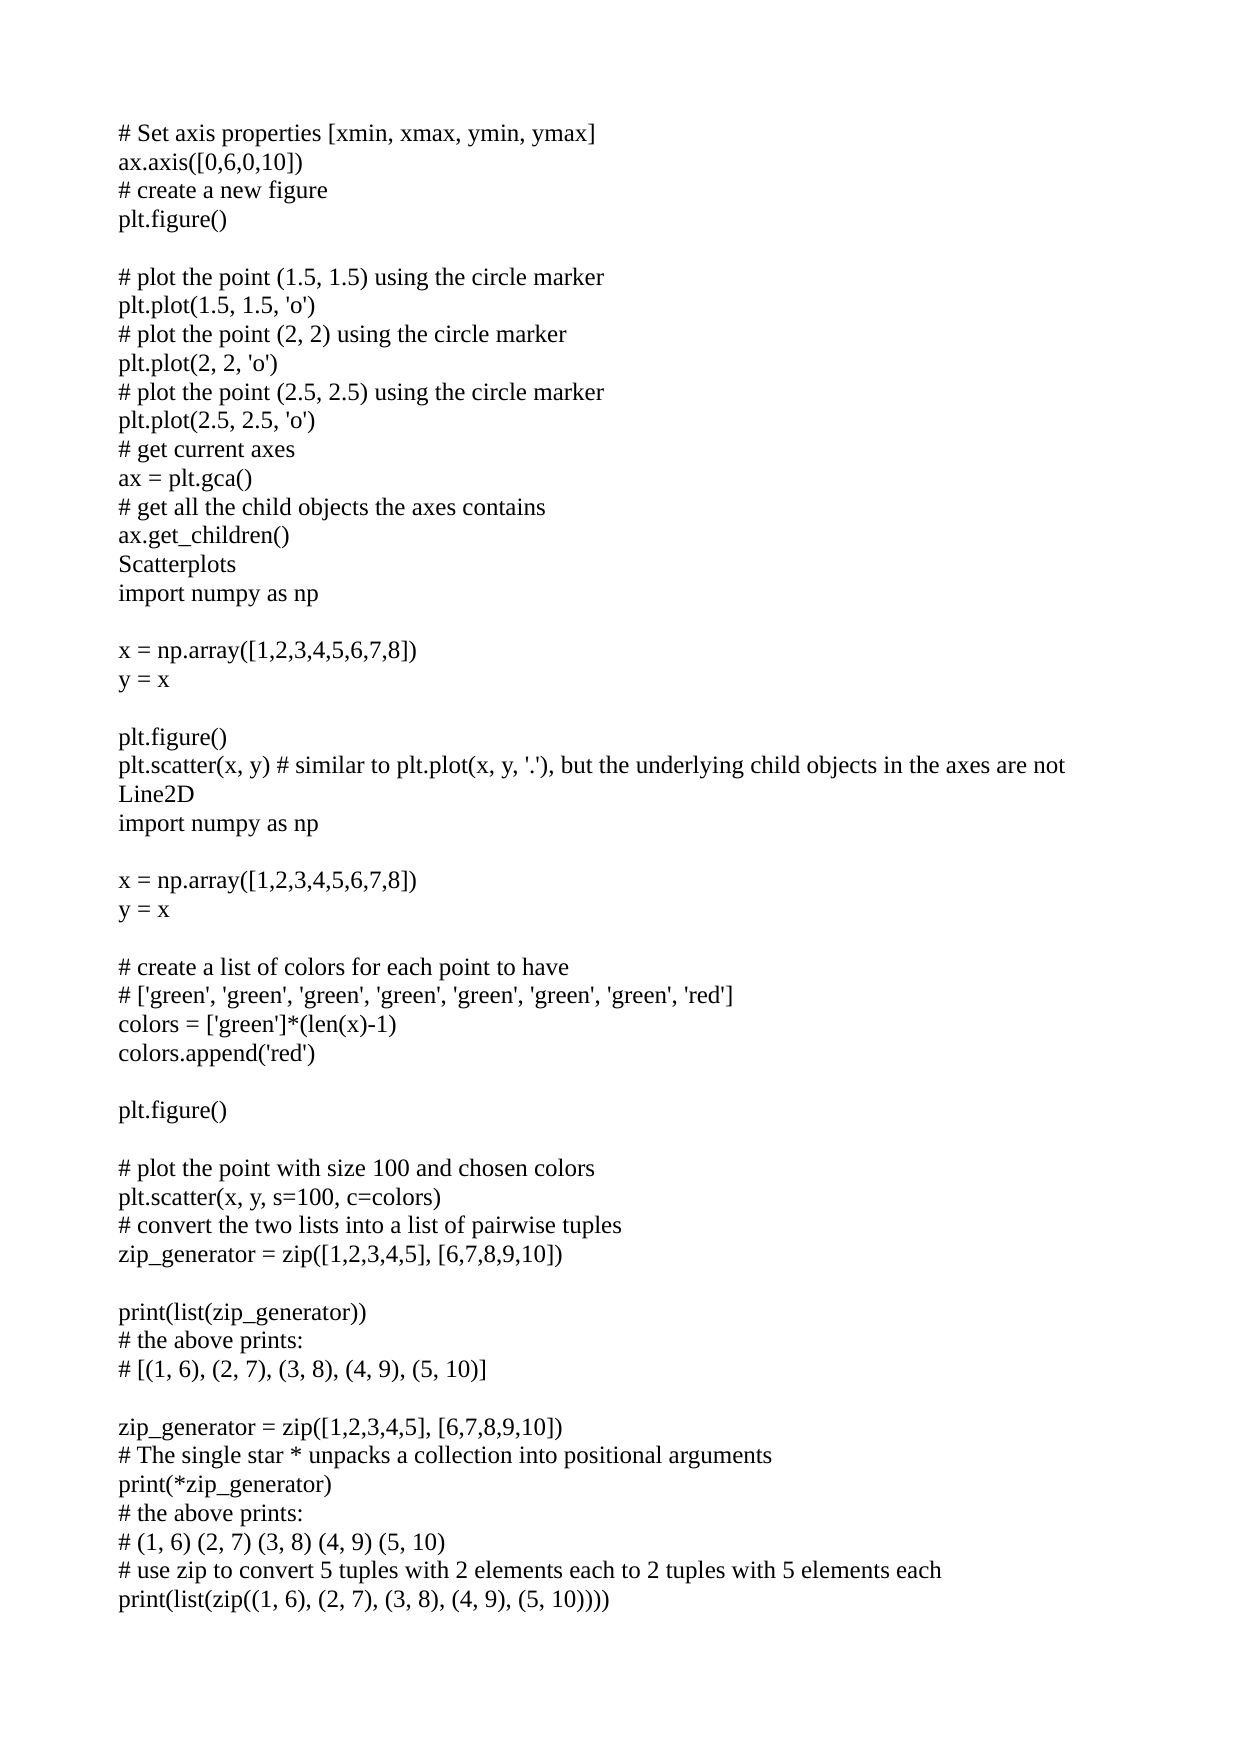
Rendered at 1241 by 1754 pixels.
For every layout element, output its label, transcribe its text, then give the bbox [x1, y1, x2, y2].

text ​ [118, 837, 1122, 866]
text ax = plt.gca() [118, 463, 1122, 492]
text # plot the point with size 100 and chosen colors [118, 1153, 1122, 1182]
text zip_generator = zip([1,2,3,4,5], [6,7,8,9,10]) [118, 1412, 1122, 1441]
text plt.figure() [118, 1096, 1122, 1124]
text plt.figure() [118, 204, 1122, 233]
text x = np.array([1,2,3,4,5,6,7,8]) [118, 866, 1122, 894]
text plt.plot(2, 2, 'o') [118, 348, 1122, 377]
text # get current axes [118, 434, 1122, 463]
text ​ [118, 923, 1122, 952]
text # get all the child objects the axes contains [118, 492, 1122, 521]
text Scatterplots [118, 549, 1122, 578]
text colors.append('red') [118, 1038, 1122, 1067]
text y = x [118, 894, 1122, 923]
text plt.plot(1.5, 1.5, 'o') [118, 291, 1122, 319]
text # [(1, 6), (2, 7), (3, 8), (4, 9), (5, 10)] [118, 1354, 1122, 1383]
text # (1, 6) (2, 7) (3, 8) (4, 9) (5, 10) [118, 1527, 1122, 1556]
text ​ [118, 233, 1122, 262]
text import numpy as np [118, 808, 1122, 837]
text # The single star * unpacks a collection into positional arguments [118, 1441, 1122, 1469]
text plt.scatter(x, y) # similar to plt.plot(x, y, '.'), but the underlying child objects in the axes are not Line2D [118, 751, 1122, 808]
text # create a new figure [118, 176, 1122, 204]
text print(list(zip_generator)) [118, 1297, 1122, 1326]
text print(*zip_generator) [118, 1469, 1122, 1498]
text # Set axis properties [xmin, xmax, ymin, ymax] [118, 118, 1122, 147]
text ​ [118, 1268, 1122, 1297]
text ax.get_children() [118, 521, 1122, 549]
text ​ [118, 1383, 1122, 1412]
text # create a list of colors for each point to have [118, 952, 1122, 981]
text # plot the point (1.5, 1.5) using the circle marker [118, 262, 1122, 291]
text ax.axis([0,6,0,10]) [118, 147, 1122, 176]
text # use zip to convert 5 tuples with 2 elements each to 2 tuples with 5 elements each [118, 1556, 1122, 1584]
text x = np.array([1,2,3,4,5,6,7,8]) [118, 636, 1122, 664]
text plt.figure() [118, 722, 1122, 751]
text import numpy as np [118, 578, 1122, 607]
text # plot the point (2.5, 2.5) using the circle marker [118, 377, 1122, 406]
text ​ [118, 1067, 1122, 1096]
text # the above prints: [118, 1498, 1122, 1527]
text # convert the two lists into a list of pairwise tuples [118, 1211, 1122, 1239]
text # the above prints: [118, 1326, 1122, 1354]
text print(list(zip((1, 6), (2, 7), (3, 8), (4, 9), (5, 10)))) [118, 1584, 1122, 1613]
text y = x [118, 664, 1122, 693]
text zip_generator = zip([1,2,3,4,5], [6,7,8,9,10]) [118, 1239, 1122, 1268]
text # plot the point (2, 2) using the circle marker [118, 319, 1122, 348]
text plt.plot(2.5, 2.5, 'o') [118, 406, 1122, 434]
text colors = ['green']*(len(x)-1) [118, 1009, 1122, 1038]
text ​ [118, 693, 1122, 722]
text plt.scatter(x, y, s=100, c=colors) [118, 1182, 1122, 1211]
text ​ [118, 607, 1122, 636]
text ​ [118, 1124, 1122, 1153]
text # ['green', 'green', 'green', 'green', 'green', 'green', 'green', 'red'] [118, 981, 1122, 1009]
